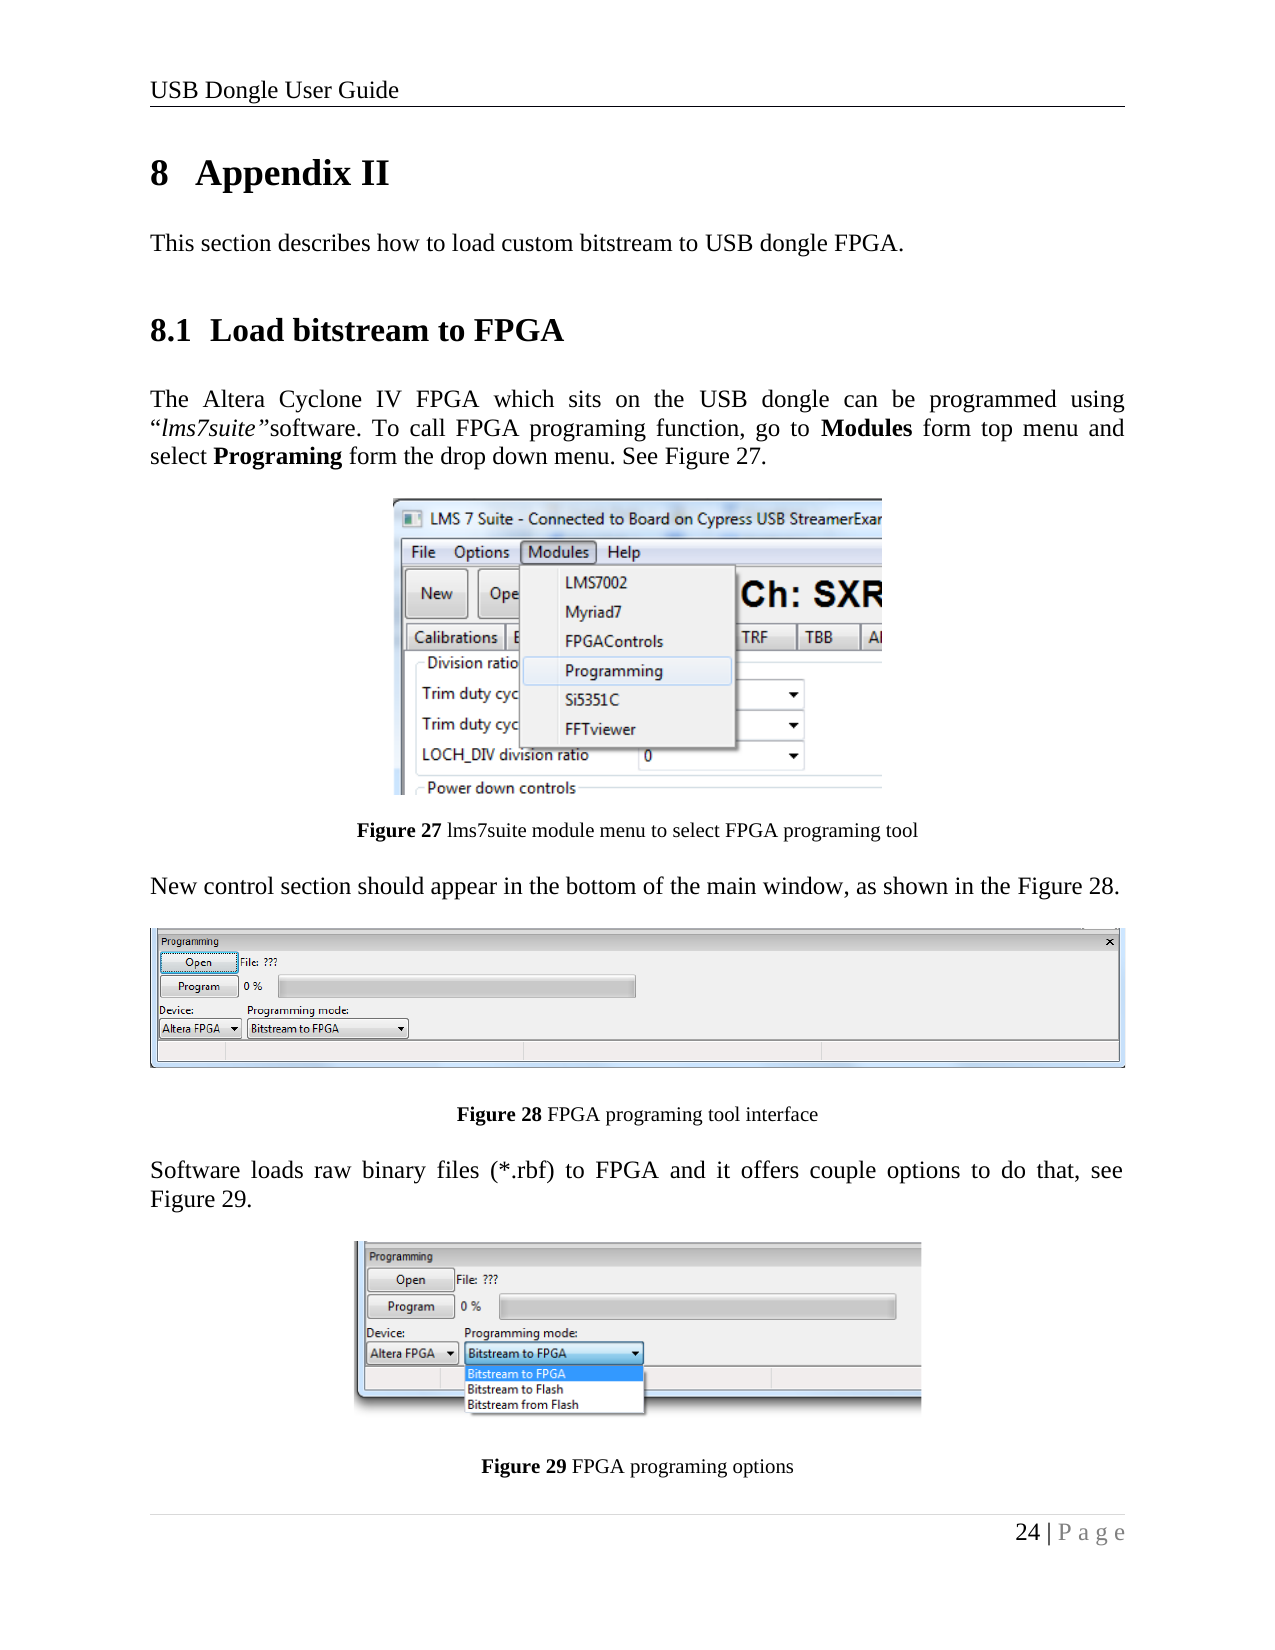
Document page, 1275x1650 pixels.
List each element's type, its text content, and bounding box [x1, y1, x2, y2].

text The Altera Cyclone IV FPGA which sits on the USB dongle can be programmed using “lms7suite”software. To call FPGA programing function, go to Modules form top menu and select Programing form the drop down menu. See Figure 27. [150, 384, 1125, 470]
text Software loads raw binary files (*.rbf) to FPGA and it offers couple options to do that, see Figure 29. [150, 1155, 1125, 1212]
subtitle Appendix II [150, 150, 1125, 193]
picture [393, 498, 882, 795]
text This section describes how to load custom bitstream to USB dongle FPGA. [150, 228, 1125, 257]
text Figure 27 lms7suite module menu to select FPGA programing tool [150, 818, 1125, 842]
text New control section should appear in the bottom of the main window, as shown in the Figure 28. [150, 871, 1125, 900]
subtitle Load bitstream to FPGA [150, 311, 1125, 349]
text Figure 29 FPGA programing options [150, 1454, 1125, 1478]
picture [353, 1241, 922, 1454]
text Figure 28 FPGA programing tool interface [150, 1102, 1125, 1126]
picture [150, 928, 1125, 1068]
